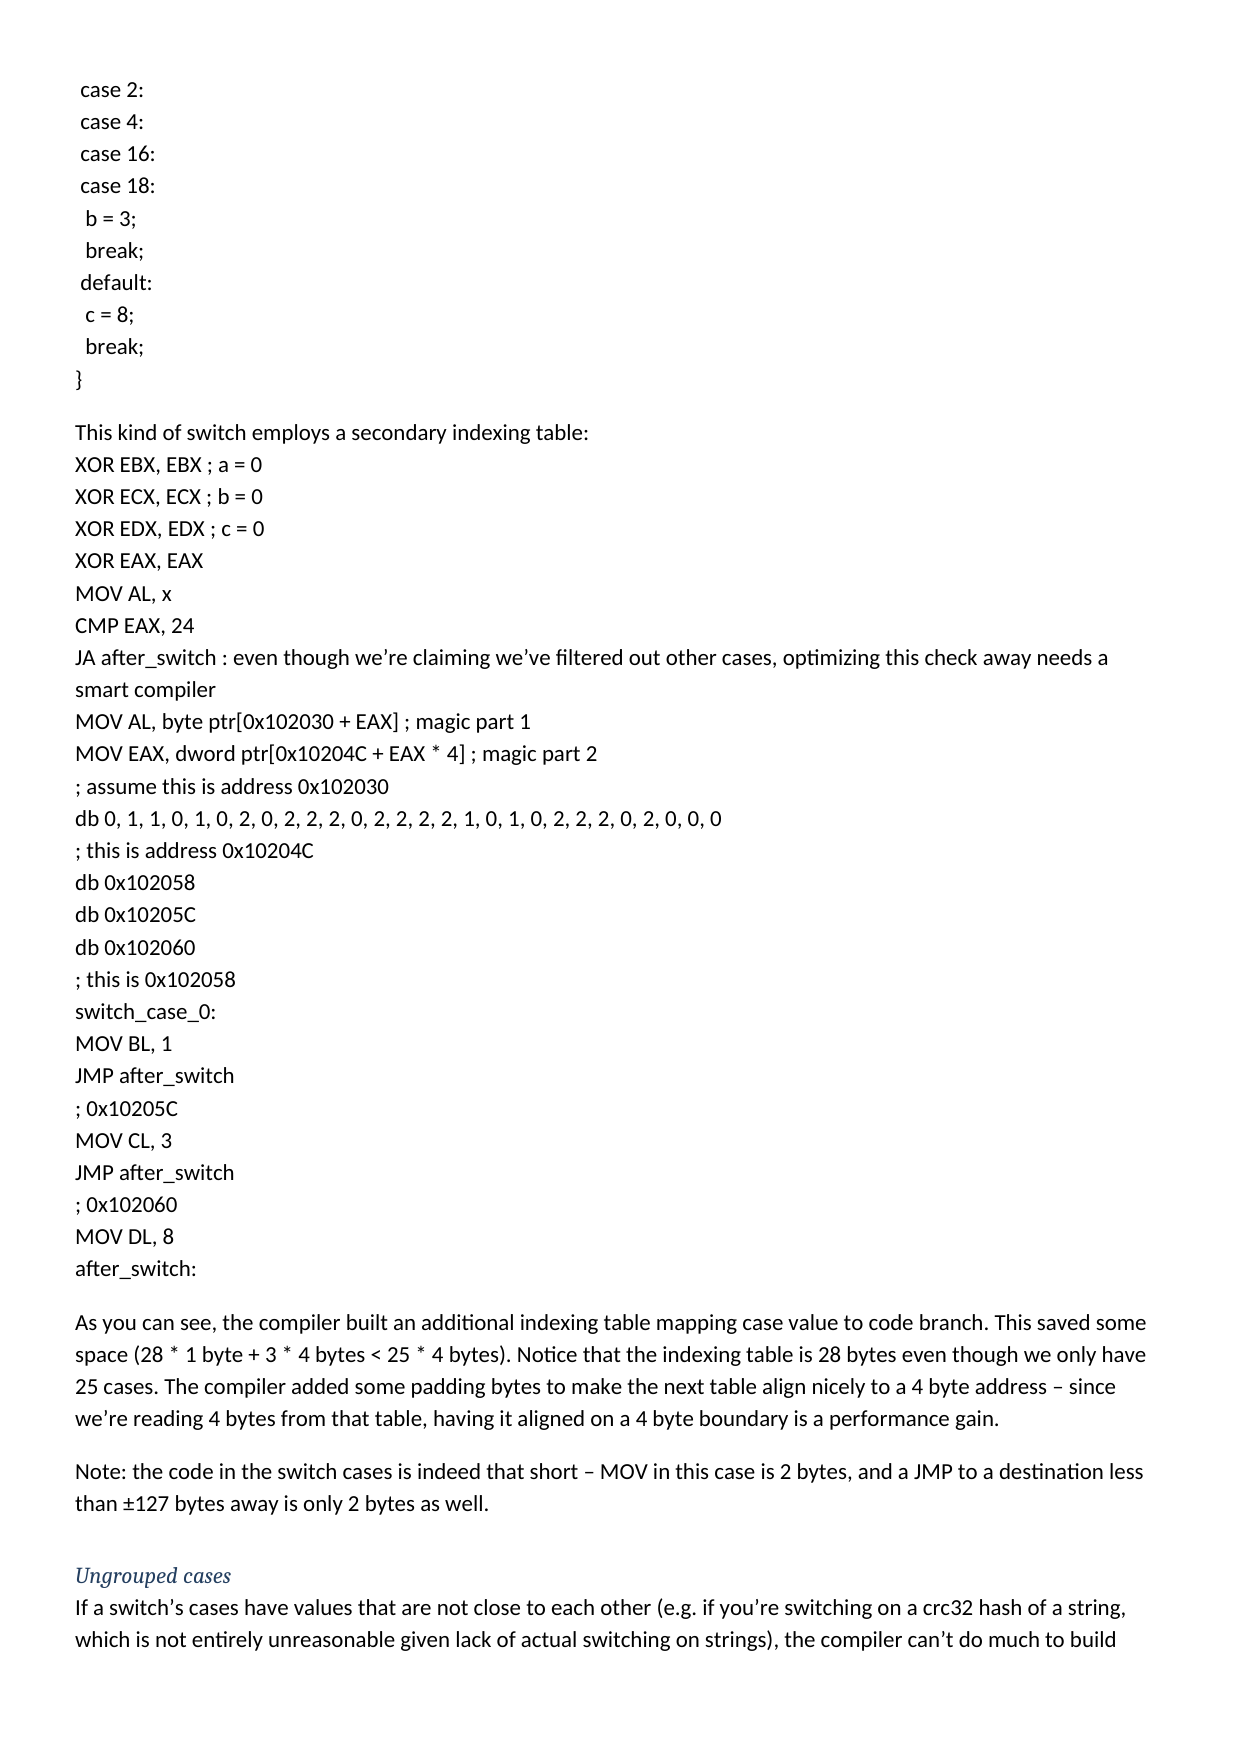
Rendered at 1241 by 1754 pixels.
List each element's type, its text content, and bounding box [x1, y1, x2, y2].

text case 2: case 4: case 16: case 18: b = 3; break; default: c = 8; break; } [75, 75, 1165, 393]
text Note: the code in the switch cases is indeed that short – MOV in this case is 2 bytes, and a JMP to a destination less than ±127 bytes away is only 2 bytes as well. [75, 1457, 1165, 1517]
text If a switch’s cases have values that are not close to each other (e.g. if you’re switching on a crc32 hash of a string, which is not entirely unreasonable given lack of actual switching on strings), the compiler can’t do much to build [75, 1593, 1165, 1654]
subtitle Ungrouped cases [75, 1563, 1165, 1589]
text As you can see, the compiler built an additional indexing table mapping case value to code branch. This saved some space (28 * 1 byte + 3 * 4 bytes < 25 * 4 bytes). Notice that the indexing table is 28 bytes even though we only have 25 cases. The compiler added some padding bytes to make the next table align nicely to a 4 byte address – since we’re reading 4 bytes from that table, having it aligned on a 4 byte boundary is a performance gain. [75, 1308, 1165, 1432]
text This kind of switch employs a secondary indexing table: XOR EBX, EBX ; a = 0 XOR ECX, ECX ; b = 0 XOR EDX, EDX ; c = 0 XOR EAX, EAX MOV AL, x CMP EAX, 24 JA after_switch : even though we’re claiming we’ve filtered out other cases, optimizing this check away needs a smart compiler MOV AL, byte ptr[0x102030 + EAX] ; magic part 1 MOV EAX, dword ptr[0x10204C + EAX * 4] ; magic part 2 ; assume this is address 0x102030 db 0, 1, 1, 0, 1, 0, 2, 0, 2, 2, 2, 0, 2, 2, 2, 2, 1, 0, 1, 0, 2, 2, 2, 0, 2, 0, 0, 0 ; this is address 0x10204C db 0x102058 db 0x10205C db 0x102060 ; this is 0x102058 switch_case_0: MOV BL, 1 JMP after_switch ; 0x10205C MOV CL, 3 JMP after_switch ; 0x102060 MOV DL, 8 after_switch: [75, 418, 1165, 1283]
